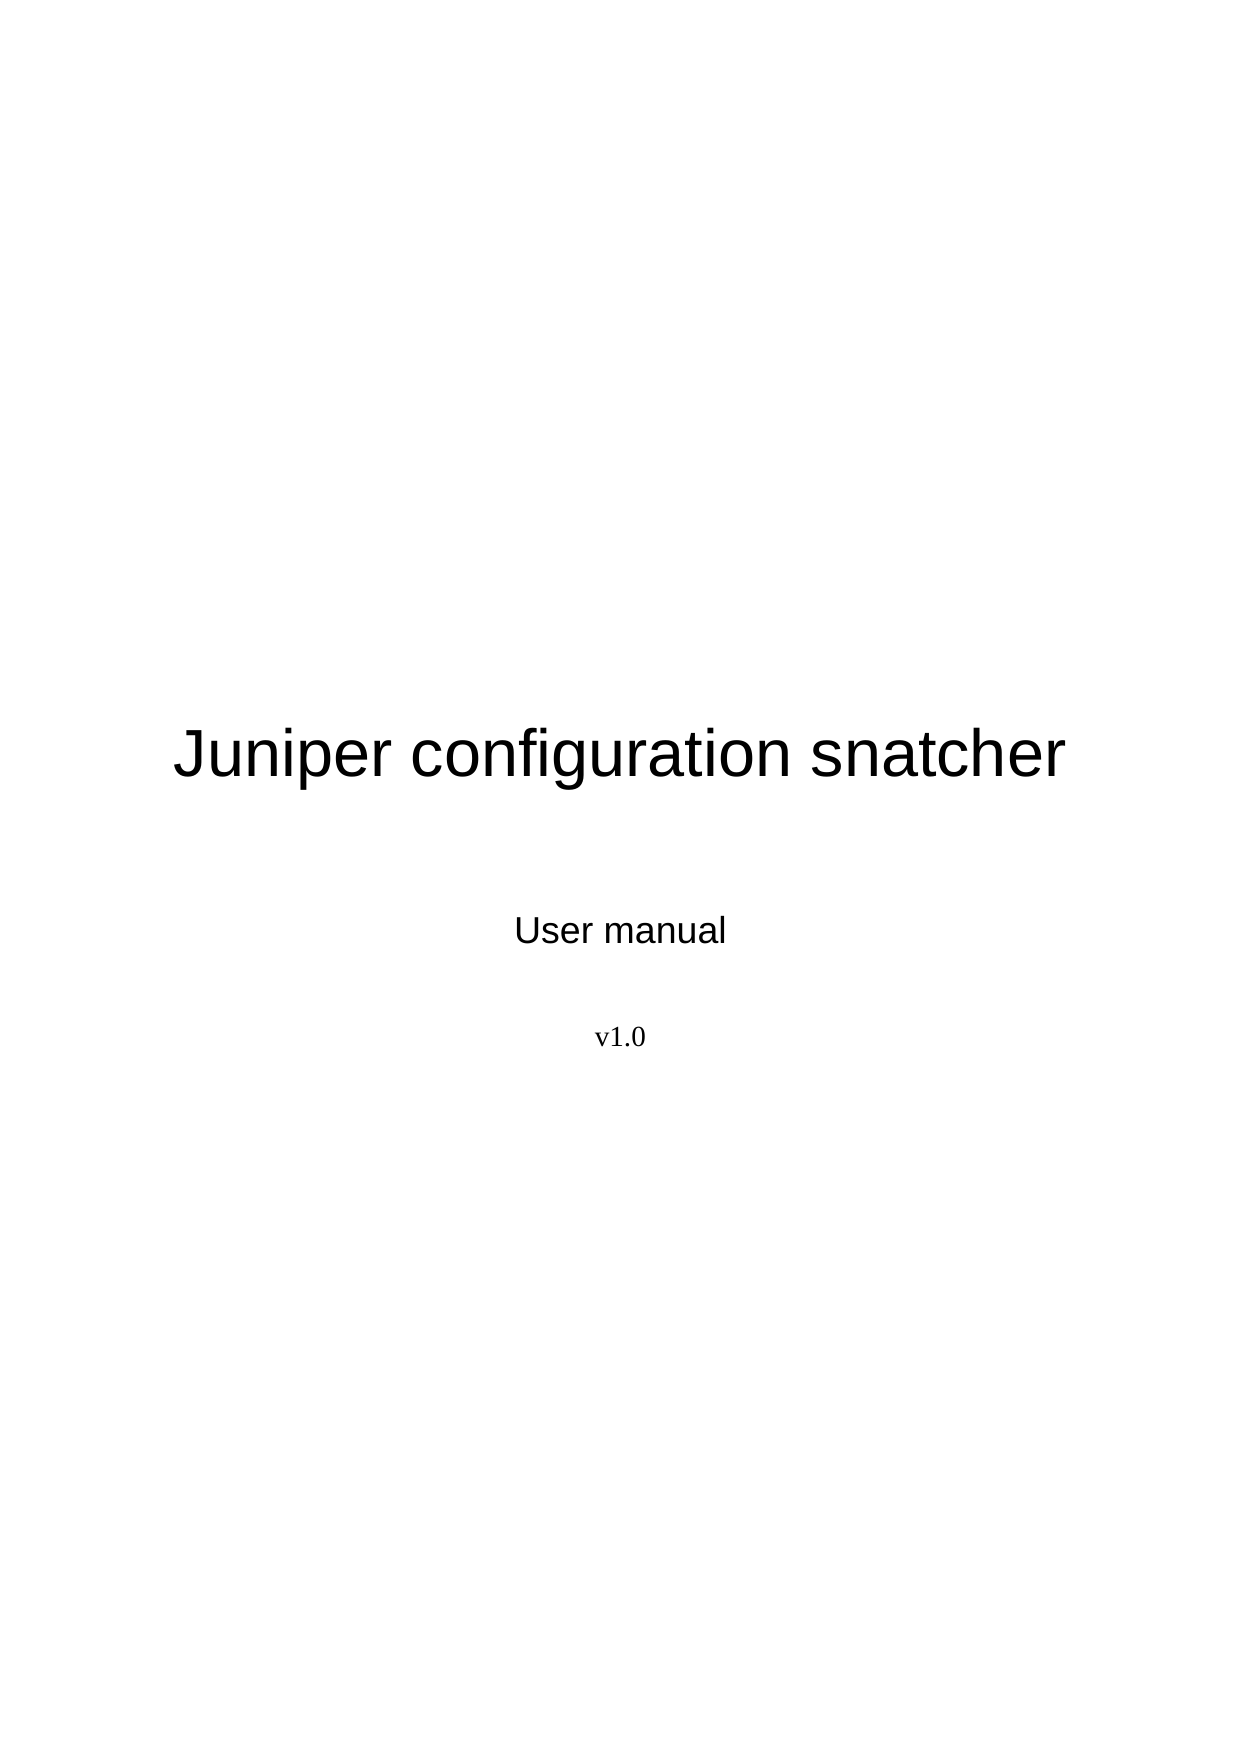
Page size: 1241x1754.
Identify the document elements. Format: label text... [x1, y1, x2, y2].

subtitle User manual [118, 909, 1122, 952]
title Juniper configuration snatcher [118, 714, 1122, 791]
text v1.0 [118, 1019, 1122, 1053]
